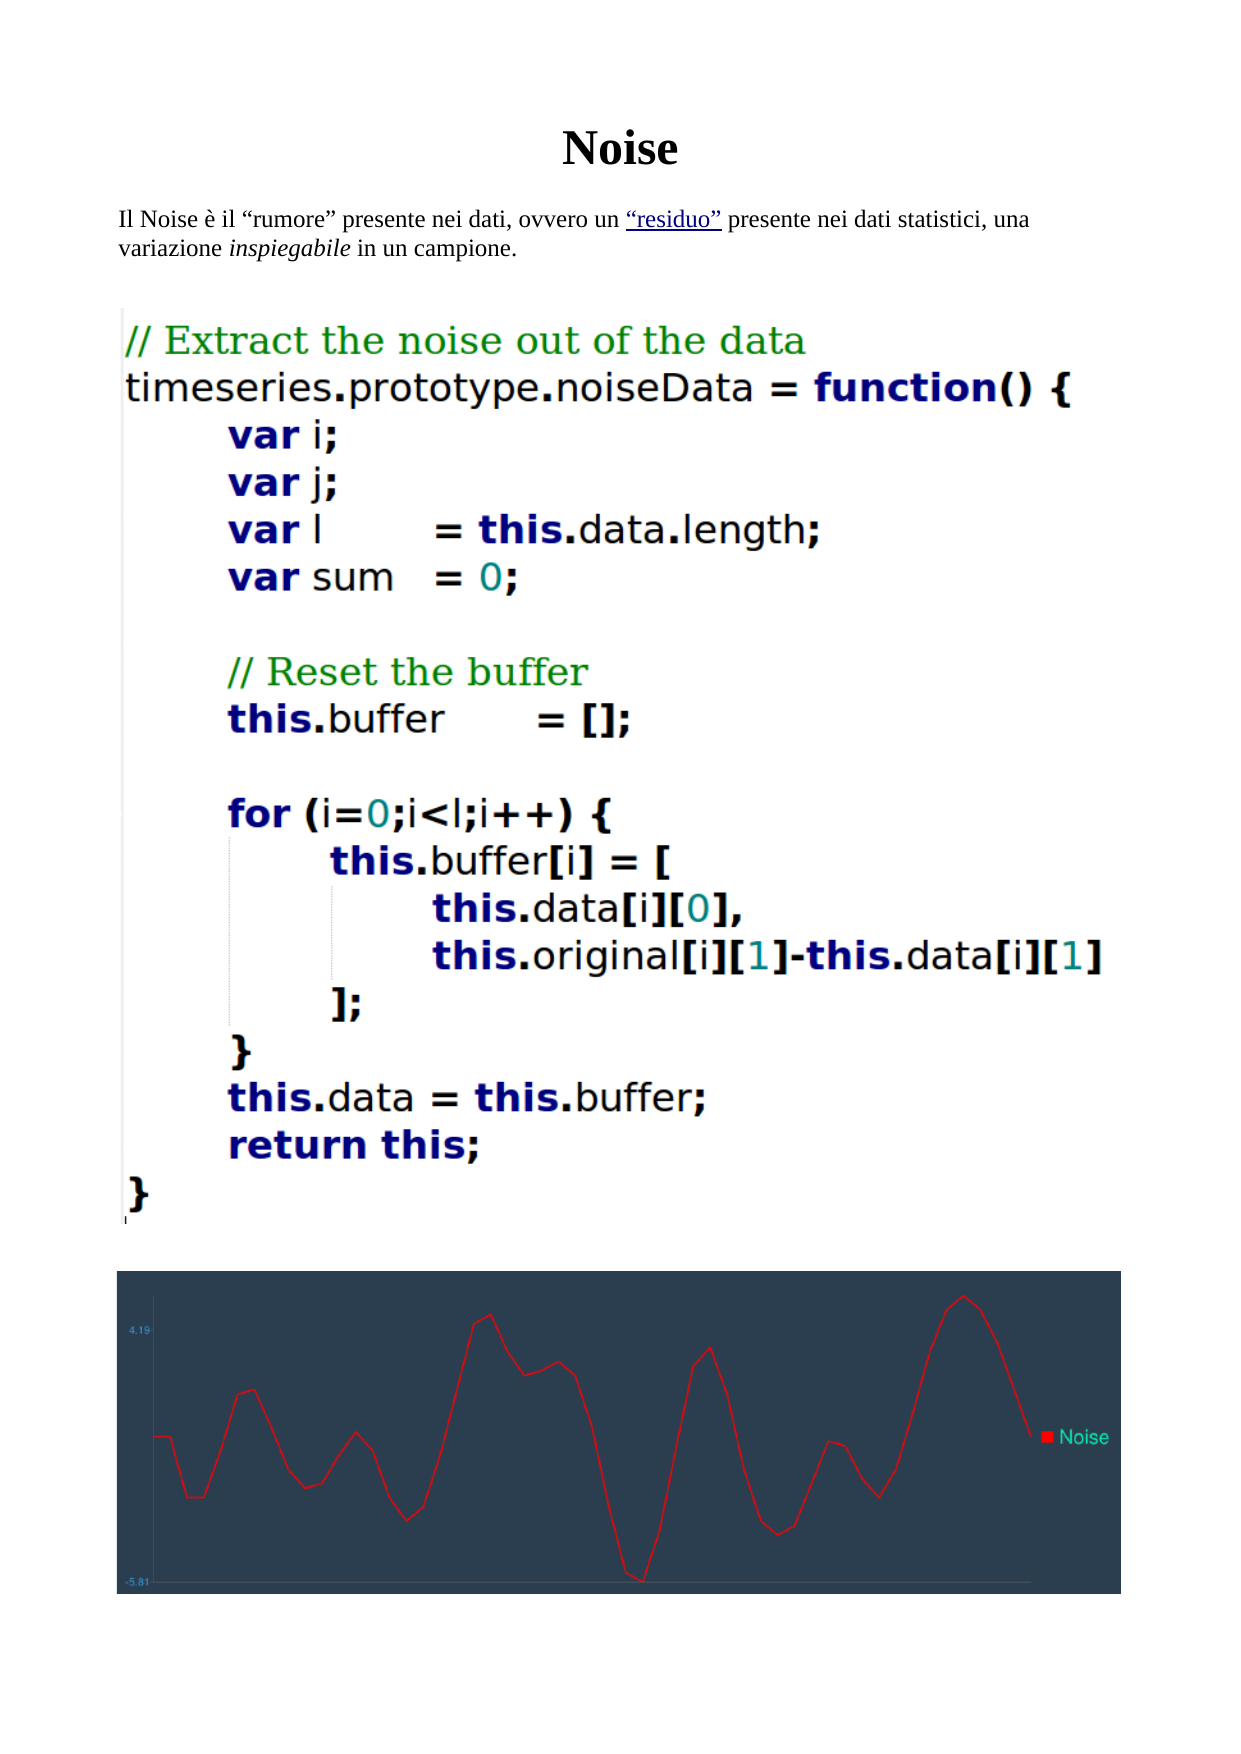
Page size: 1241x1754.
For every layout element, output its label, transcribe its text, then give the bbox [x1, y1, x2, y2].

picture [120, 308, 1125, 1224]
picture [116, 1271, 1121, 1594]
text Noise [118, 118, 1122, 176]
text Il Noise è il “rumore” presente nei dati, ovvero un “residuo” presente nei dati statistici, una variazione inspiegabile in un campione. [118, 204, 1122, 262]
